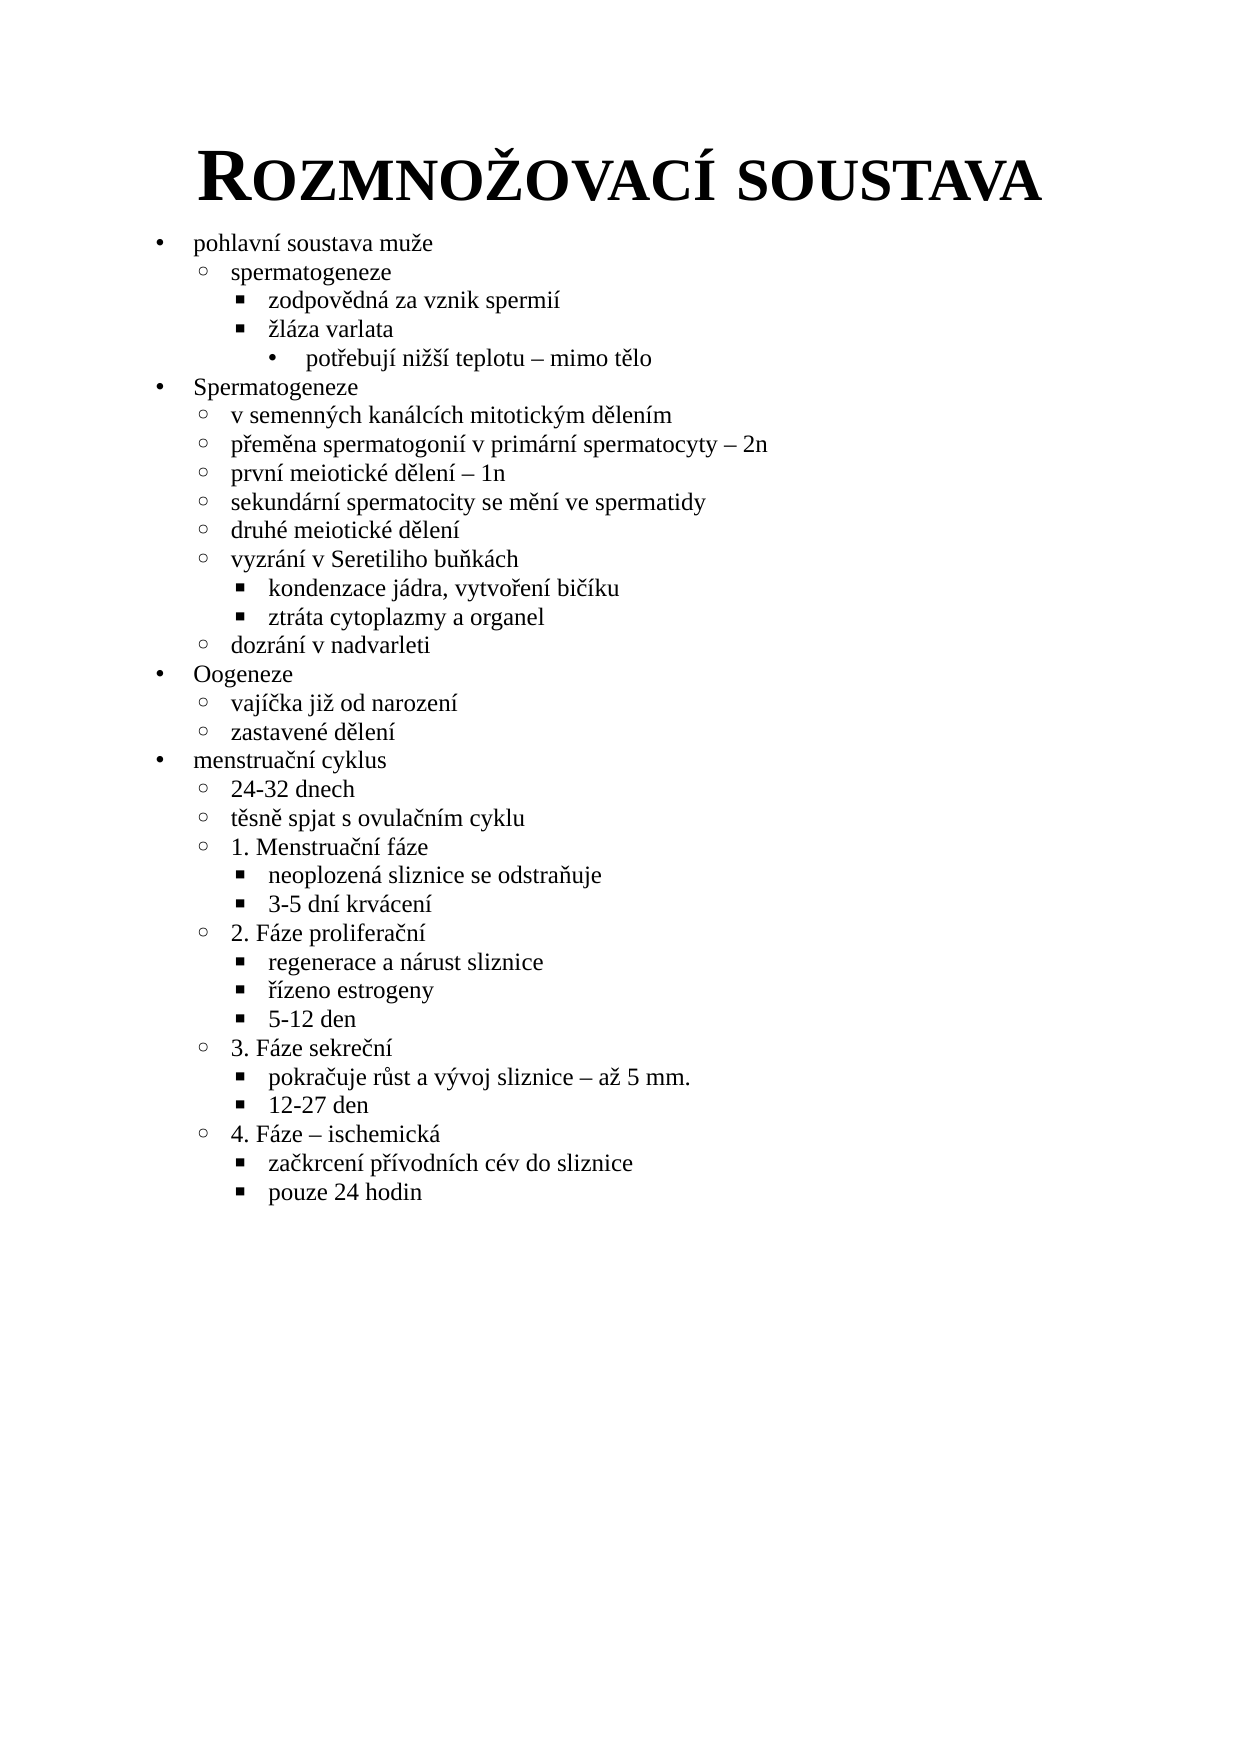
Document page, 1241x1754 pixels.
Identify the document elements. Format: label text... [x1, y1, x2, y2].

list řízeno estrogeny [231, 975, 1122, 1004]
list zodpovědná za vznik spermií [231, 285, 1122, 314]
list 12-27 den [231, 1090, 1122, 1119]
list ztráta cytoplazmy a organel [231, 602, 1122, 630]
list těsně spjat s ovulačním cyklu [193, 803, 1122, 832]
list pouze 24 hodin [231, 1177, 1122, 1205]
list vajíčka již od narození [193, 688, 1122, 717]
list 5-12 den [231, 1004, 1122, 1033]
list začkrcení přívodních cév do sliznice [231, 1148, 1122, 1177]
list regenerace a nárust sliznice [231, 947, 1122, 975]
text Rozmnožovací soustava [118, 130, 1122, 216]
list Oogeneze [156, 659, 1122, 688]
list přeměna spermatogonií v primární spermatocyty – 2n [193, 429, 1122, 458]
list 4. Fáze – ischemická [193, 1119, 1122, 1148]
list 24-32 dnech [193, 774, 1122, 803]
list potřebují nižší teplotu – mimo tělo [268, 343, 1122, 372]
list menstruační cyklus [156, 745, 1122, 774]
list vyzrání v Seretiliho buňkách [193, 544, 1122, 573]
list dozrání v nadvarleti [193, 630, 1122, 659]
list spermatogeneze [193, 257, 1122, 285]
list zastavené dělení [193, 717, 1122, 745]
list v semenných kanálcích mitotickým dělením [193, 400, 1122, 429]
list Spermatogeneze [156, 372, 1122, 400]
list 3. Fáze sekreční [193, 1033, 1122, 1062]
list 1. Menstruační fáze [193, 832, 1122, 860]
list kondenzace jádra, vytvoření bičíku [231, 573, 1122, 602]
list 2. Fáze proliferační [193, 918, 1122, 947]
list první meiotické dělení – 1n [193, 458, 1122, 487]
list žláza varlata [231, 314, 1122, 343]
list sekundární spermatocity se mění ve spermatidy [193, 487, 1122, 515]
list neoplozená sliznice se odstraňuje [231, 860, 1122, 889]
list pokračuje růst a vývoj sliznice – až 5 mm. [231, 1062, 1122, 1090]
list 3-5 dní krvácení [231, 889, 1122, 918]
list pohlavní soustava muže [156, 228, 1122, 257]
list druhé meiotické dělení [193, 515, 1122, 544]
